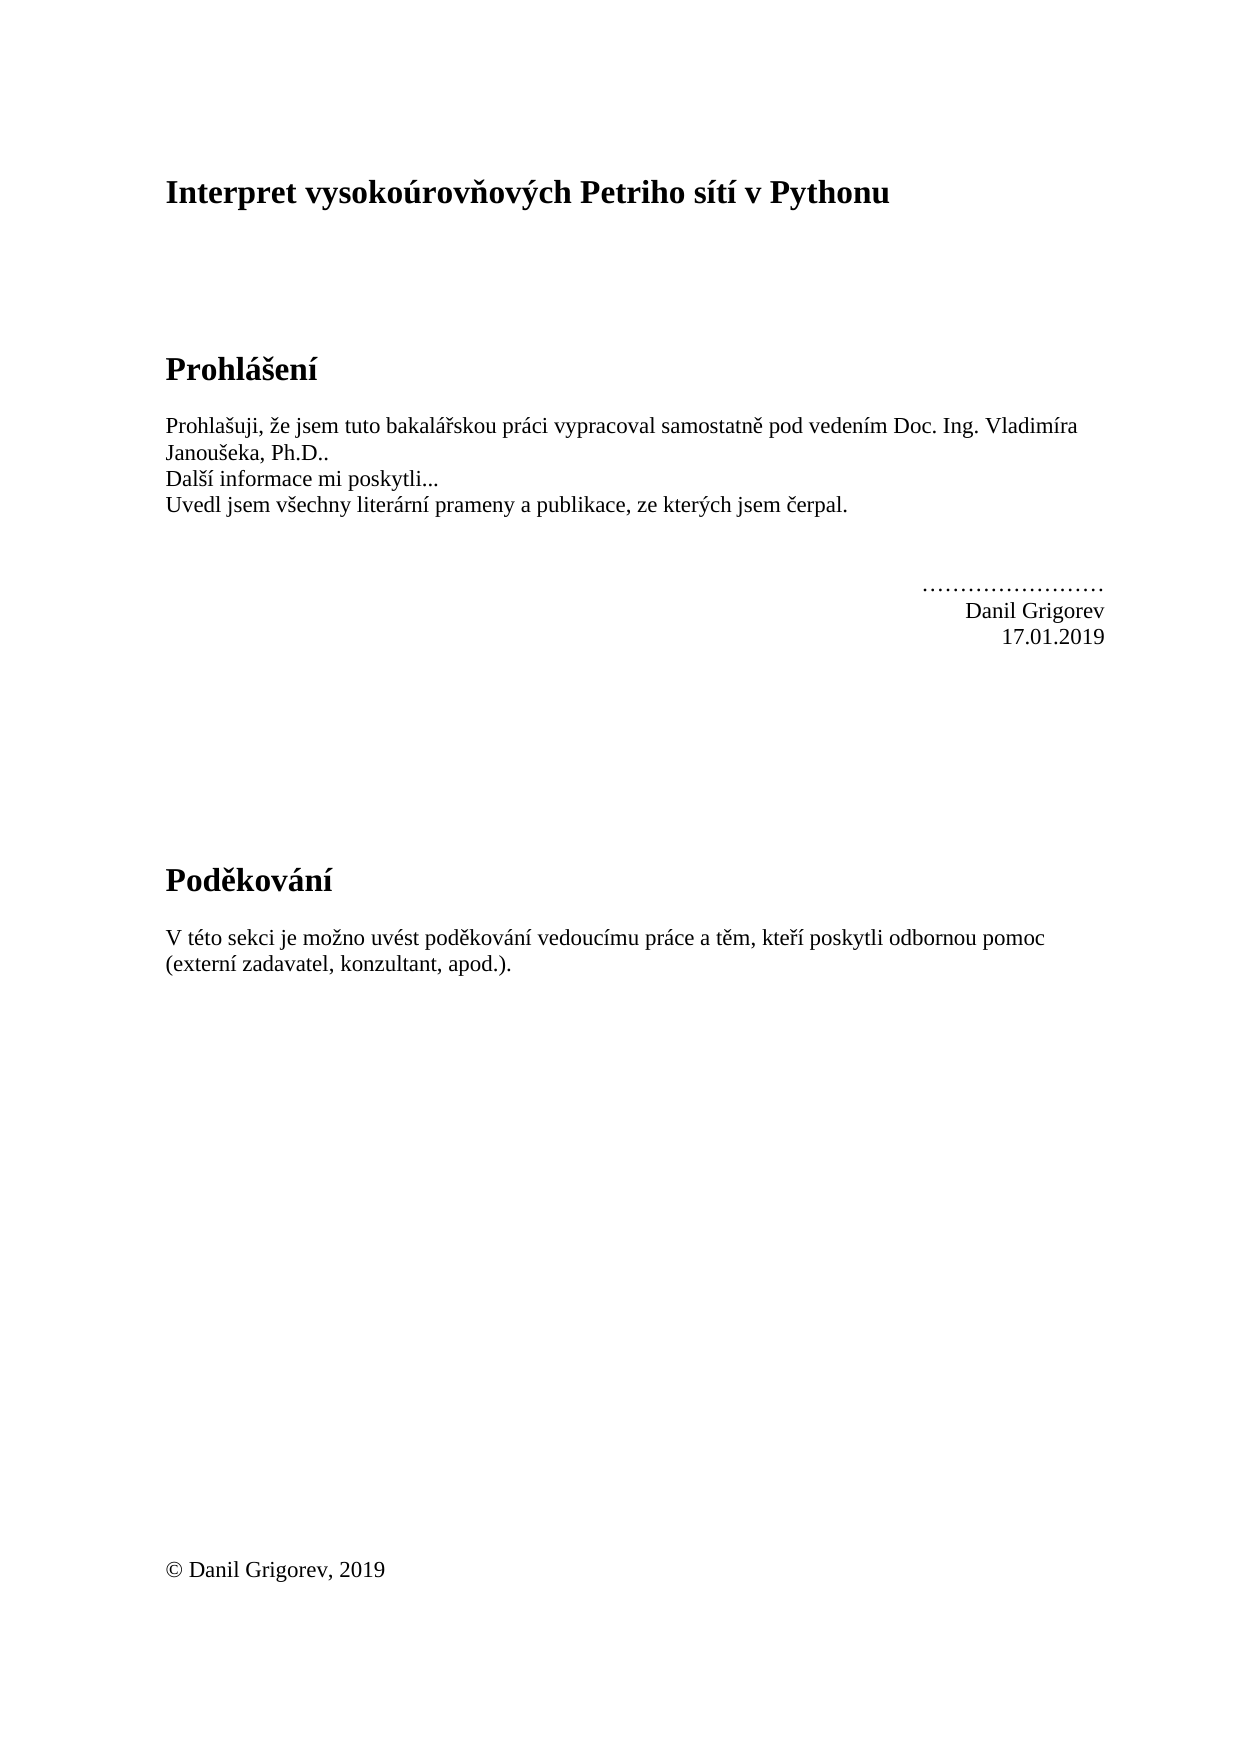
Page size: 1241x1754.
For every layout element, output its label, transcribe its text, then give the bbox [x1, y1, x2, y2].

text 17.01.2019 [165, 623, 1104, 649]
text Další informace mi poskytli... [165, 465, 1104, 491]
text …………………… [165, 570, 1104, 597]
text © Danil Grigorev, 2019 [165, 1556, 1104, 1582]
text Poděkování [165, 860, 1104, 899]
subtitle Interpret vysokoúrovňových Petriho sítí v Pythonu [165, 173, 1104, 211]
text Danil Grigorev [165, 597, 1104, 623]
text Uvedl jsem všechny literární prameny a publikace, ze kterých jsem čerpal. [165, 491, 1104, 518]
text Prohlášení [165, 349, 1104, 387]
text V této sekci je možno uvést poděkování vedoucímu práce a těm, kteří poskytli odbornou pomoc (externí zadavatel, konzultant, apod.). [165, 924, 1104, 976]
text Prohlašuji, že jsem tuto bakalářskou práci vypracoval samostatně pod vedením Doc. Ing. Vladimíra Janoušeka, Ph.D.. [165, 412, 1104, 465]
